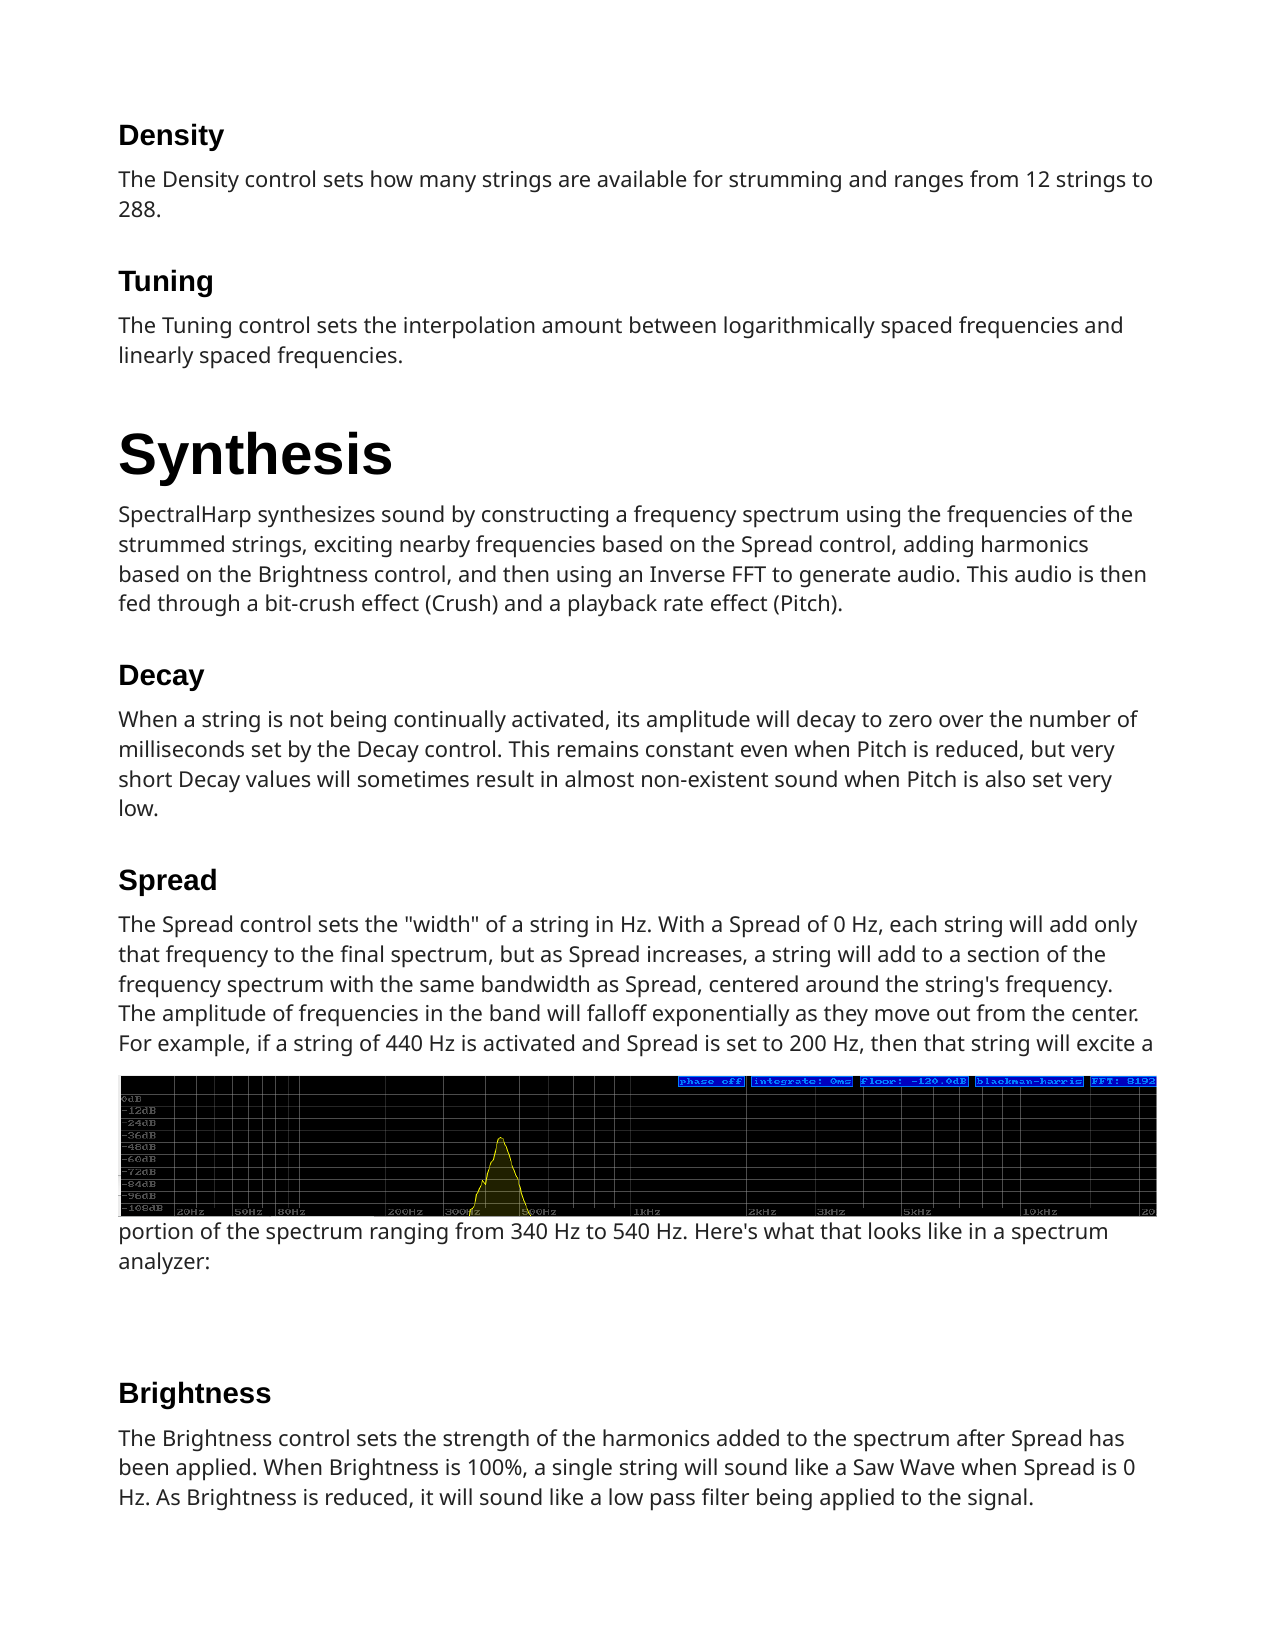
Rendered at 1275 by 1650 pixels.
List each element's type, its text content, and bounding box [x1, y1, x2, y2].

picture [118, 1075, 1157, 1217]
text When a string is not being continually activated, its amplitude will decay to zero over the number of milliseconds set by the Decay control. This remains constant even when Pitch is reduced, but very short Decay values will sometimes result in almost non-existent sound when Pitch is also set very low. [118, 704, 1157, 823]
subtitle Synthesis [118, 419, 1157, 486]
subtitle Tuning [118, 263, 1157, 297]
text The Tuning control sets the interpolation amount between logarithmically spaced frequencies and linearly spaced frequencies. [118, 310, 1157, 369]
text SpectralHarp synthesizes sound by constructing a frequency spectrum using the frequencies of the strummed strings, exciting nearby frequencies based on the Spread control, adding harmonics based on the Brightness control, and then using an Inverse FFT to generate audio. This audio is then fed through a bit-crush effect (Crush) and a playback rate effect (Pitch). [118, 499, 1157, 618]
subtitle Decay [118, 658, 1157, 691]
text The Spread control sets the "width" of a string in Hz. With a Spread of 0 Hz, each string will add only that frequency to the final spectrum, but as Spread increases, a string will add to a section of the frequency spectrum with the same bandwidth as Spread, centered around the string's frequency. The amplitude of frequencies in the band will falloff exponentially as they move out from the center. For example, if a string of 440 Hz is activated and Spread is set to 200 Hz, then that string will excite a [118, 909, 1157, 1075]
text The Brightness control sets the strength of the harmonics added to the spectrum after Spread has been applied. When Brightness is 100%, a single string will sound like a Saw Wave when Spread is 0 Hz. As Brightness is reduced, it will sound like a low pass filter being applied to the signal. [118, 1422, 1157, 1512]
subtitle Brightness [118, 1376, 1157, 1410]
text portion of the spectrum ranging from 340 Hz to 540 Hz. Here's what that looks like in a spectrum analyzer: [118, 1217, 1157, 1276]
text The Density control sets how many strings are available for strumming and ranges from 12 strings to 288. [118, 164, 1157, 224]
subtitle Spread [118, 863, 1157, 896]
subtitle Density [118, 118, 1157, 152]
